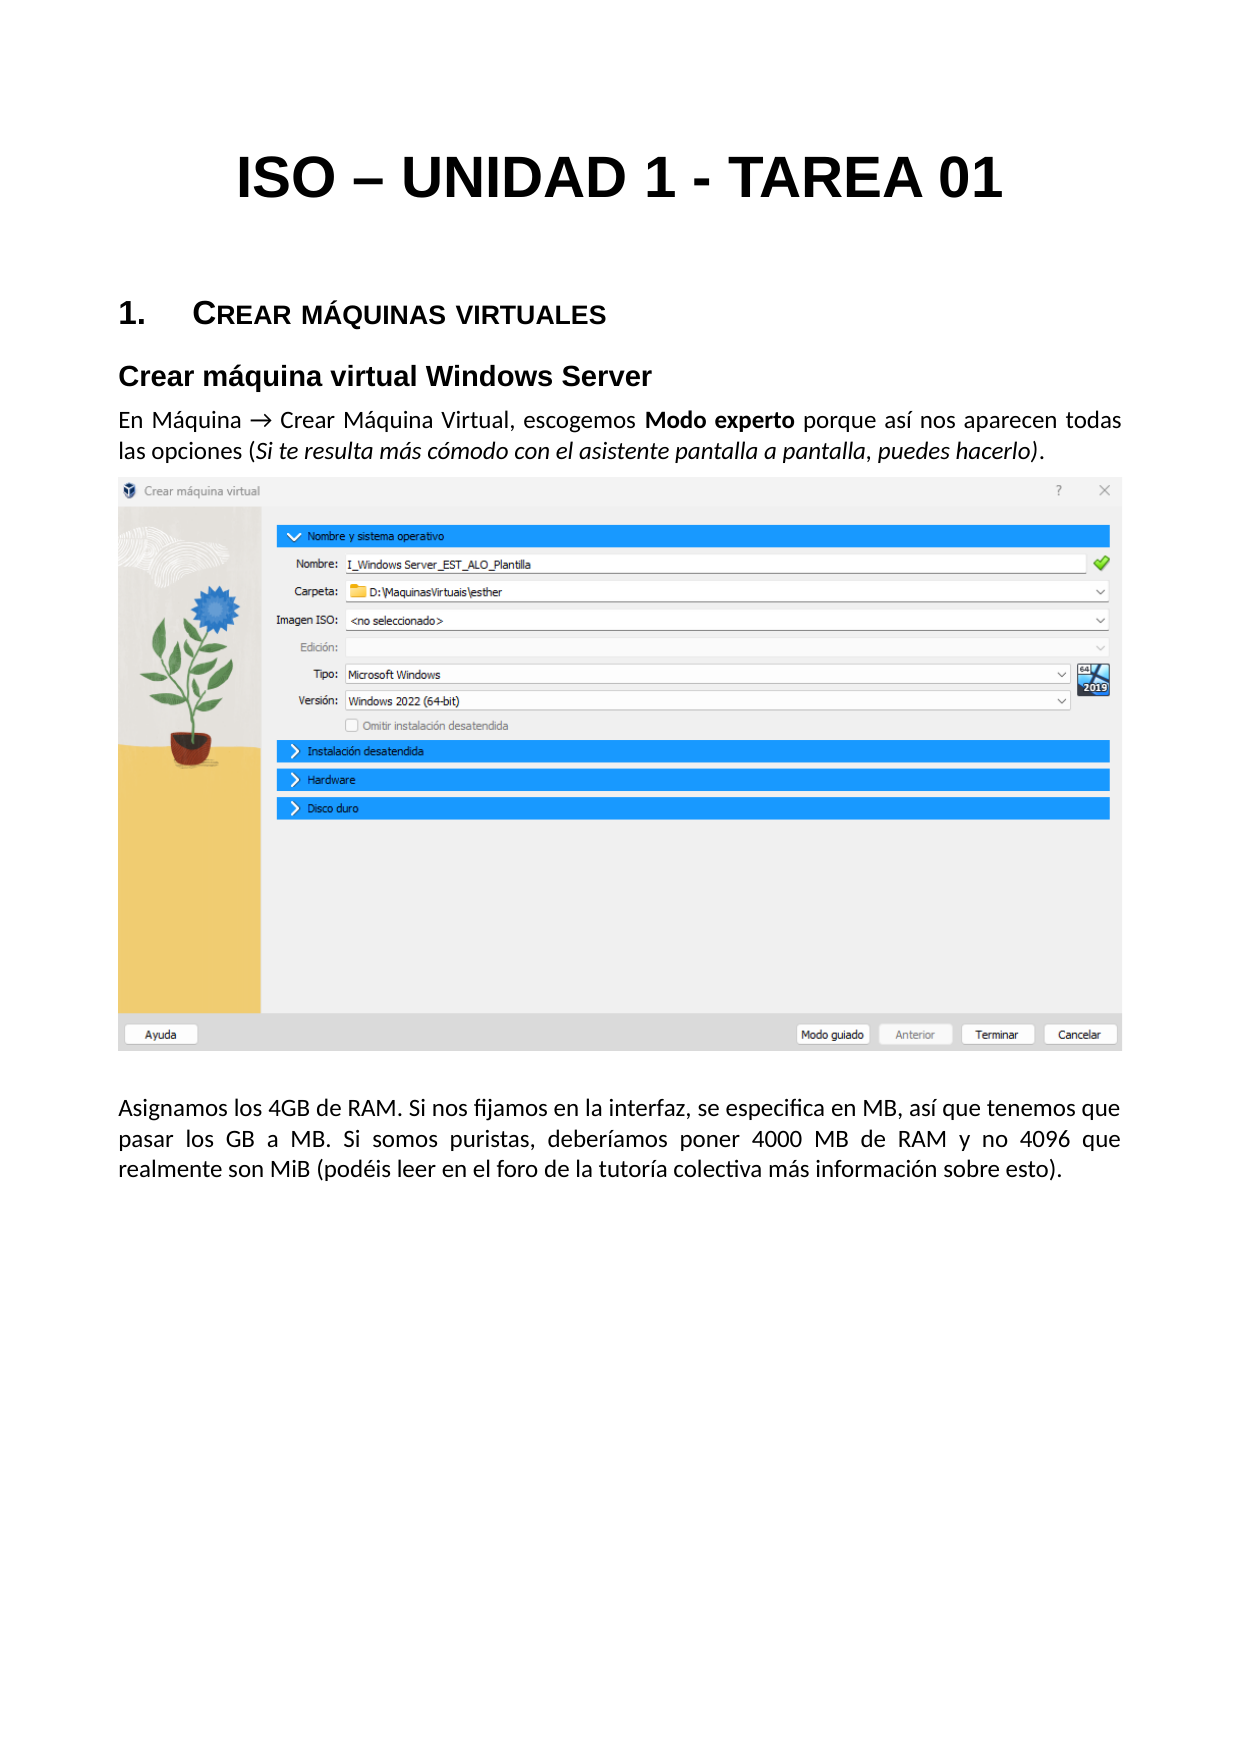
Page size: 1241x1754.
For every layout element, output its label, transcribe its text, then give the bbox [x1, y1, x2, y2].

text Asignamos los 4GB de RAM. Si nos fijamos en la interfaz, se especifica en MB, así que tenemos que pasar los GB a MB. Si somos puristas, deberíamos poner 4000 MB de RAM y no 4096 que realmente son MiB (podéis leer en el foro de la tutoría colectiva más información sobre esto). [118, 1092, 1122, 1184]
text En Máquina → Crear Máquina Virtual, escogemos Modo experto porque así nos aparecen todas las opciones (Si te resulta más cómodo con el asistente pantalla a pantalla, puedes hacerlo). [118, 405, 1122, 466]
picture [118, 477, 1123, 1051]
subtitle Crear máquina virtual Windows Server [118, 359, 1122, 392]
subtitle Crear máquinas virtuales [118, 293, 1122, 332]
title ISO – UNIDAD 1 - TAREA 01 [118, 143, 1122, 210]
